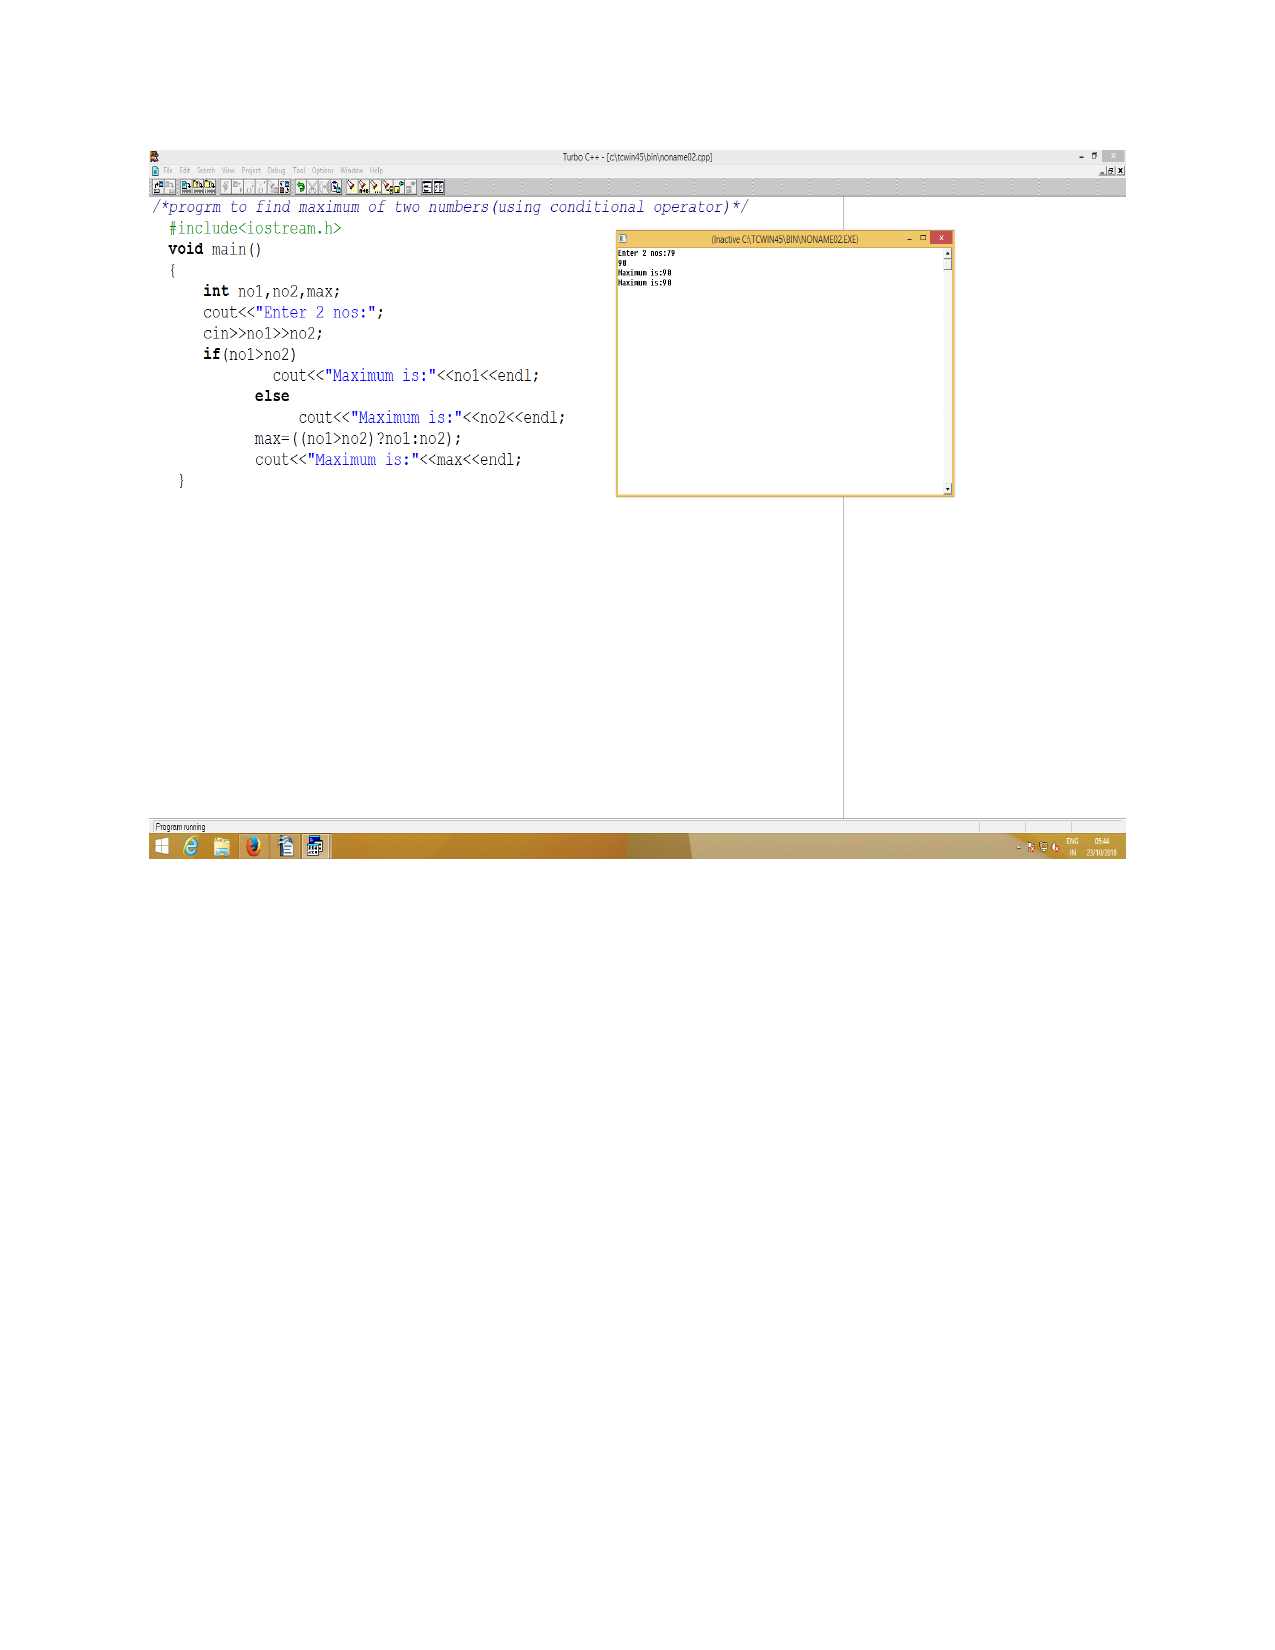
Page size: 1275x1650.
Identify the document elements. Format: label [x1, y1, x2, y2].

picture [149, 150, 1126, 859]
